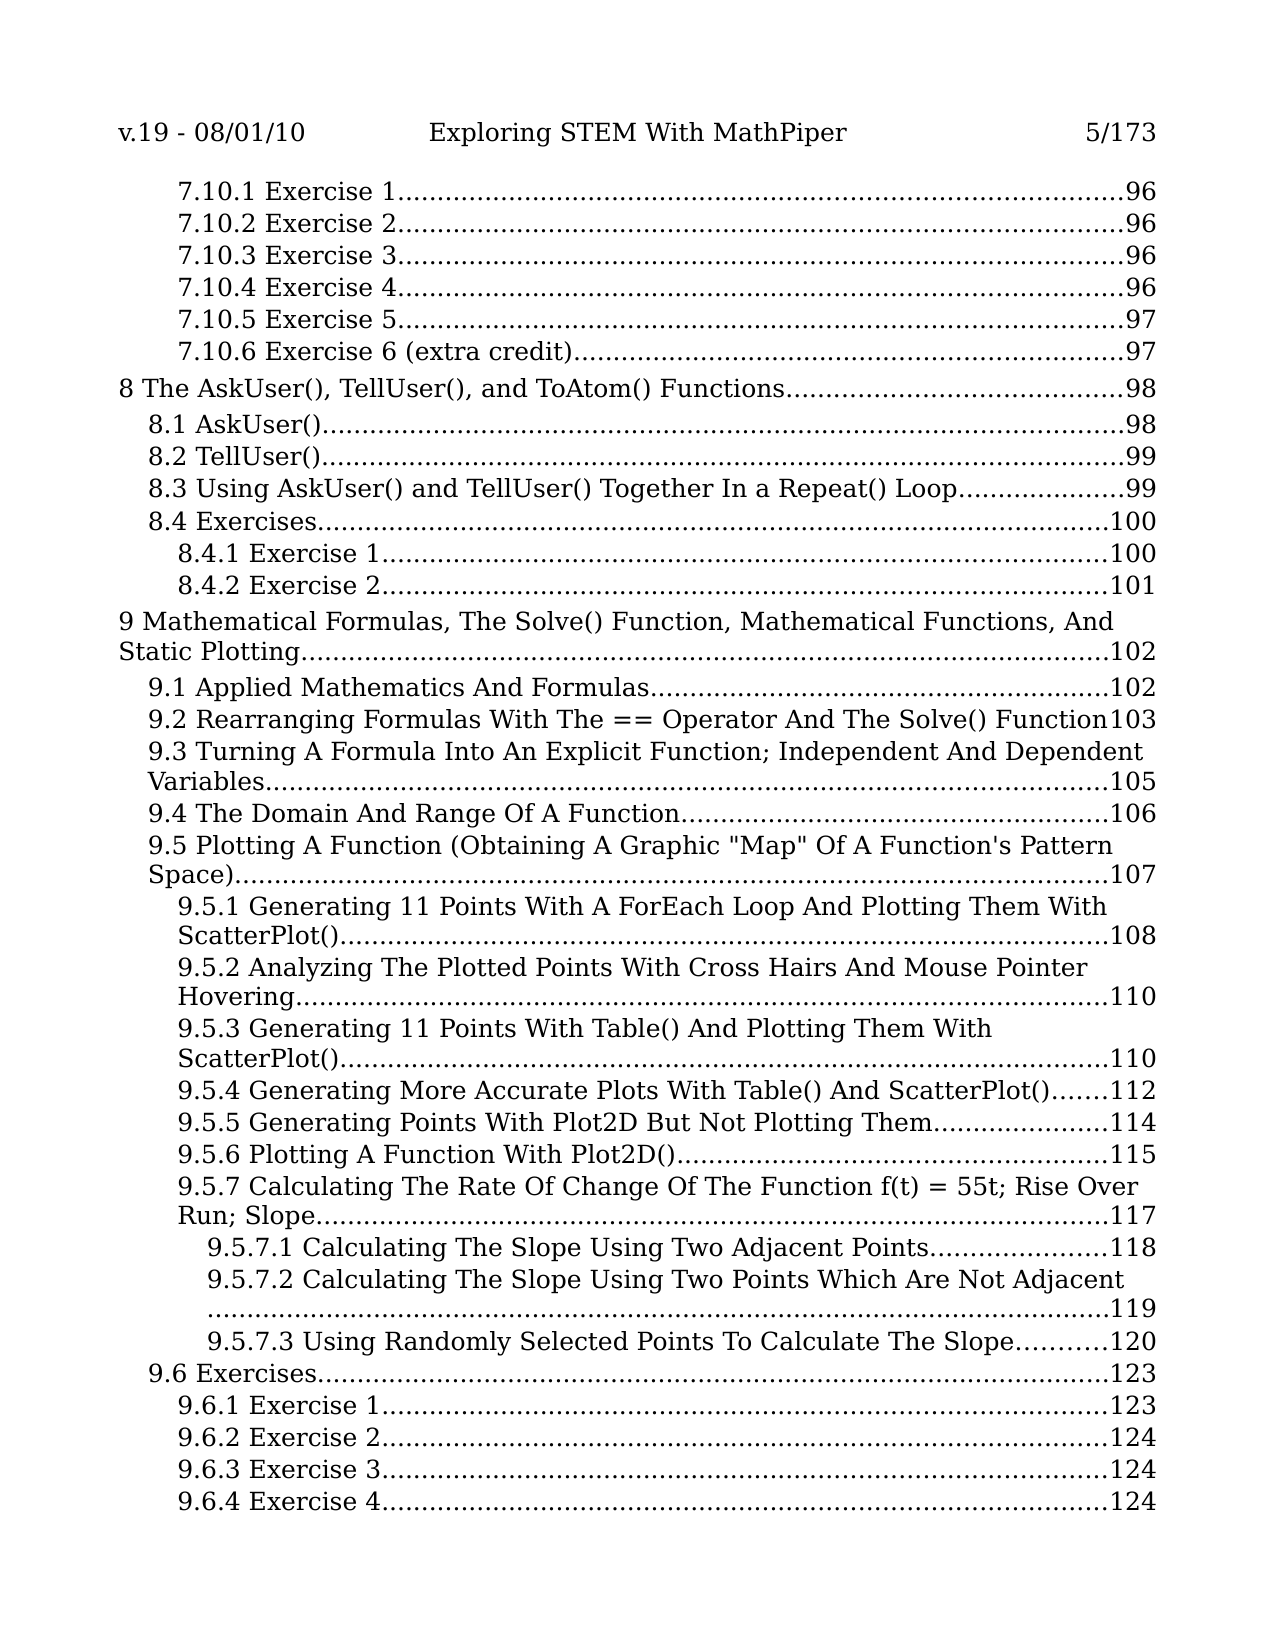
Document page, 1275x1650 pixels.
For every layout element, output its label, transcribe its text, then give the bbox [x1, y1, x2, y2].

text 8 The AskUser(), TellUser(), and ToAtom() Functions 98 [118, 374, 1157, 403]
text 8.1 AskUser() 98 [148, 411, 1157, 440]
text 9.5.6 Plotting A Function With Plot2D() 115 [177, 1140, 1157, 1169]
text 8.4 Exercises 100 [148, 507, 1157, 536]
text 9.6.1 Exercise 1 123 [177, 1391, 1157, 1420]
text 7.10.5 Exercise 5 97 [177, 305, 1157, 334]
text 8.3 Using AskUser() and TellUser() Together In a Repeat() Loop 99 [148, 475, 1157, 504]
text 7.10.3 Exercise 3 96 [177, 241, 1157, 270]
text 9.5.1 Generating 11 Points With A ForEach Loop And Plotting Them With ScatterPlot() 108 [177, 892, 1157, 951]
text 9.5.3 Generating 11 Points With Table() And Plotting Them With ScatterPlot() 110 [177, 1015, 1157, 1073]
text 9.5.2 Analyzing The Plotted Points With Cross Hairs And Mouse Pointer Hovering 110 [177, 953, 1157, 1012]
text 9.6.2 Exercise 2 124 [177, 1423, 1157, 1452]
text 9.4 The Domain And Range Of A Function 106 [148, 799, 1157, 828]
text 8.2 TellUser() 99 [148, 443, 1157, 472]
text 9.1 Applied Mathematics And Formulas 102 [148, 673, 1157, 703]
text 8.4.2 Exercise 2 101 [177, 571, 1157, 600]
text 9.5.4 Generating More Accurate Plots With Table() And ScatterPlot() 112 [177, 1076, 1157, 1105]
text 9 Mathematical Formulas, The Solve() Function, Mathematical Functions, And Static Plotting 102 [118, 608, 1157, 666]
text 9.5.7.3 Using Randomly Selected Points To Calculate The Slope 120 [207, 1327, 1157, 1356]
text 9.3 Turning A Formula Into An Explicit Function; Independent And Dependent Variables 105 [148, 738, 1157, 796]
text 7.10.1 Exercise 1 96 [177, 177, 1157, 206]
text 9.6.4 Exercise 4 124 [177, 1487, 1157, 1516]
text 9.5.7.1 Calculating The Slope Using Two Adjacent Points 118 [207, 1233, 1157, 1263]
text 9.6.3 Exercise 3 124 [177, 1455, 1157, 1484]
text 9.5.5 Generating Points With Plot2D But Not Plotting Them 114 [177, 1108, 1157, 1137]
text 7.10.6 Exercise 6 (extra credit) 97 [177, 337, 1157, 366]
text 9.5.7 Calculating The Rate Of Change Of The Function f(t) = 55t; Rise Over Run; Slope 117 [177, 1172, 1157, 1231]
text 9.6 Exercises 123 [148, 1359, 1157, 1388]
text 9.5.7.2 Calculating The Slope Using Two Points Which Are Not Adjacent 119 [207, 1266, 1157, 1324]
text 7.10.4 Exercise 4 96 [177, 273, 1157, 302]
text 9.2 Rearranging Formulas With The == Operator And The Solve() Function 103 [148, 706, 1157, 735]
text 8.4.1 Exercise 1 100 [177, 539, 1157, 568]
text 9.5 Plotting A Function (Obtaining A Graphic "Map" Of A Function's Pattern Space) 107 [148, 831, 1157, 889]
text 7.10.2 Exercise 2 96 [177, 209, 1157, 238]
